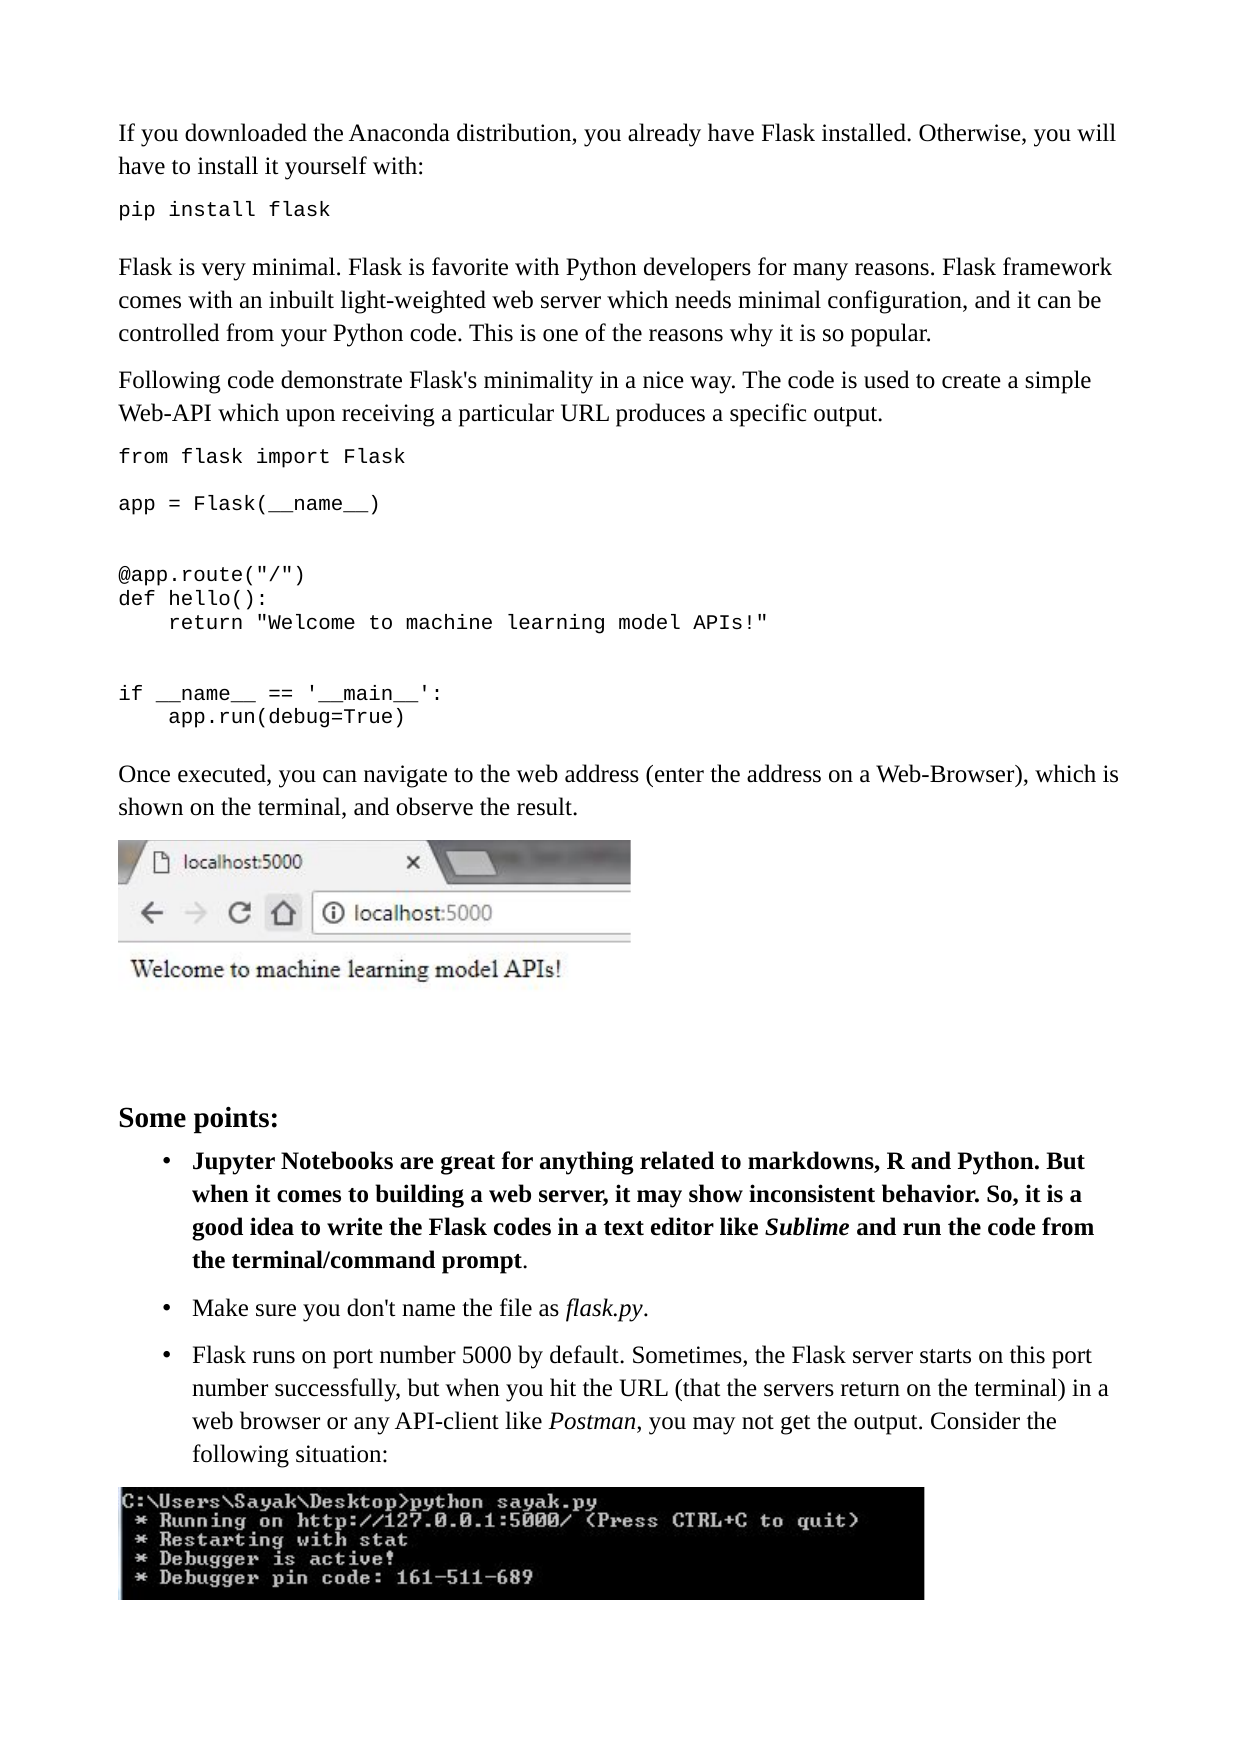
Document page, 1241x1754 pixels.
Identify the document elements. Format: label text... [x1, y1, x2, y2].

text if __name__ == '__main__': [118, 683, 1122, 706]
text return "Welcome to machine learning model APIs!" [118, 612, 1122, 635]
text app.run(debug=True) [118, 706, 1122, 730]
text Following code demonstrate Flask's minimality in a nice way. The code is used to create a simple Web-API which upon receiving a particular URL produces a specific output. [118, 366, 1122, 427]
list Flask runs on port number 5000 by default. Sometimes, the Flask server starts on this port number successfully, but when you hit the URL (that the servers return on the terminal) in a web browser or any API-client like Postman, you may not get the output. Consider the following situation: [162, 1340, 1122, 1468]
list Jupyter Notebooks are great for anything related to markdowns, R and Python. But when it comes to building a web server, it may show inconsistent behavior. So, it is a good idea to write the Flask codes in a text editor like Sublime and run the code from the terminal/command prompt. [162, 1146, 1122, 1274]
list Make sure you don't name the file as flask.py. [162, 1293, 1122, 1321]
text pip install flask [118, 199, 1122, 222]
text Once executed, you can navigate to the web address (enter the address on a Web-Browser), which is shown on the terminal, and observe the result. [118, 759, 1122, 821]
text @app.route("/") [118, 564, 1122, 588]
picture [118, 1487, 925, 1600]
text app = Flask(__name__) [118, 493, 1122, 517]
picture [118, 840, 631, 1067]
text from flask import Flask [118, 446, 1122, 470]
text def hello(): [118, 588, 1122, 612]
subtitle Some points: [118, 1100, 1122, 1133]
text If you downloaded the Anaconda distribution, you already have Flask installed. Otherwise, you will have to install it yourself with: [118, 118, 1122, 180]
text Flask is very minimal. Flask is favorite with Python developers for many reasons. Flask framework comes with an inbuilt light-weighted web server which needs minimal configuration, and it can be controlled from your Python code. This is one of the reasons why it is so popular. [118, 252, 1122, 347]
